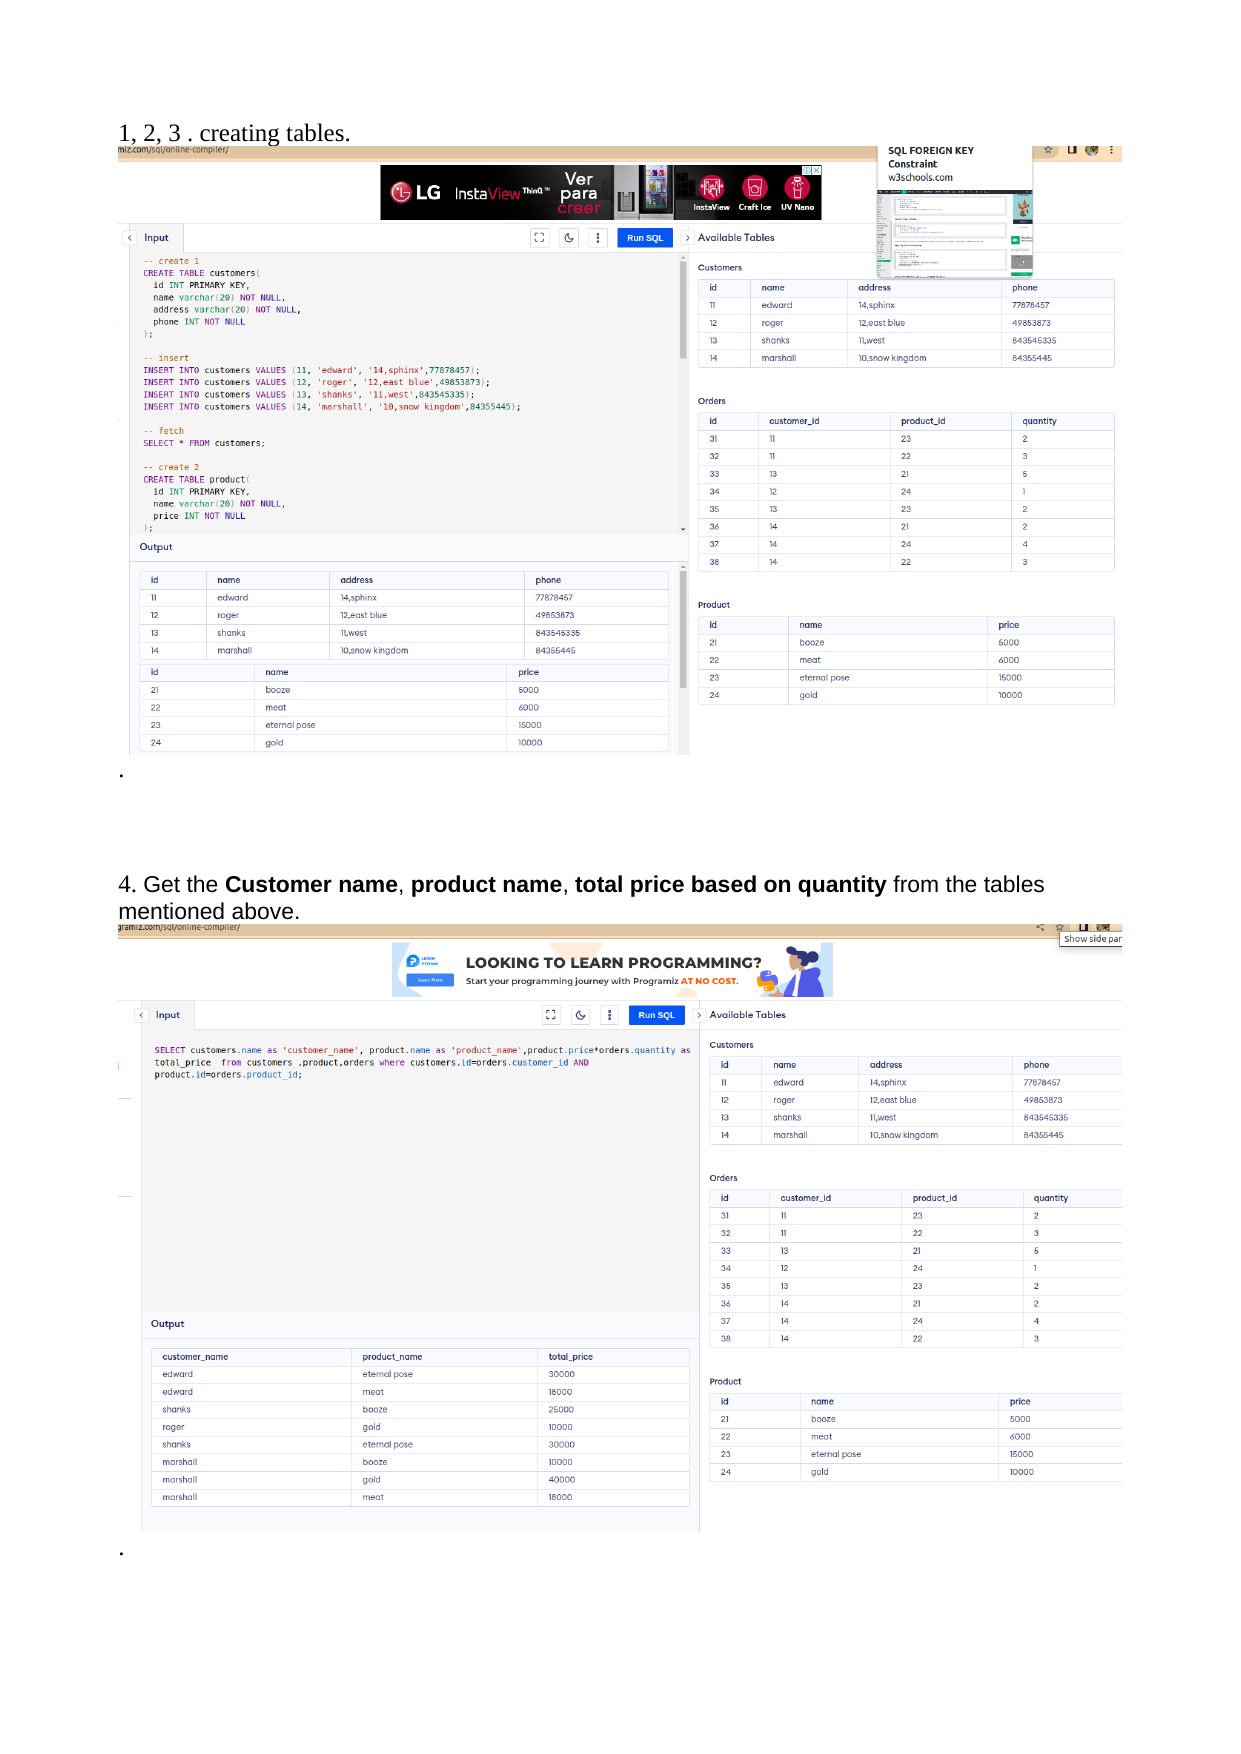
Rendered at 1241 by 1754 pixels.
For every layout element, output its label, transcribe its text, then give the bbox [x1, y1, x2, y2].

text . [118, 1532, 1122, 1561]
picture [118, 146, 1123, 755]
text . [118, 755, 1122, 783]
text 1, 2, 3 . creating tables. [118, 118, 1122, 146]
text 4. Get the Customer name, product name, total price based on quantity from the tables mentioned above. [118, 869, 1122, 924]
picture [118, 924, 1123, 1532]
